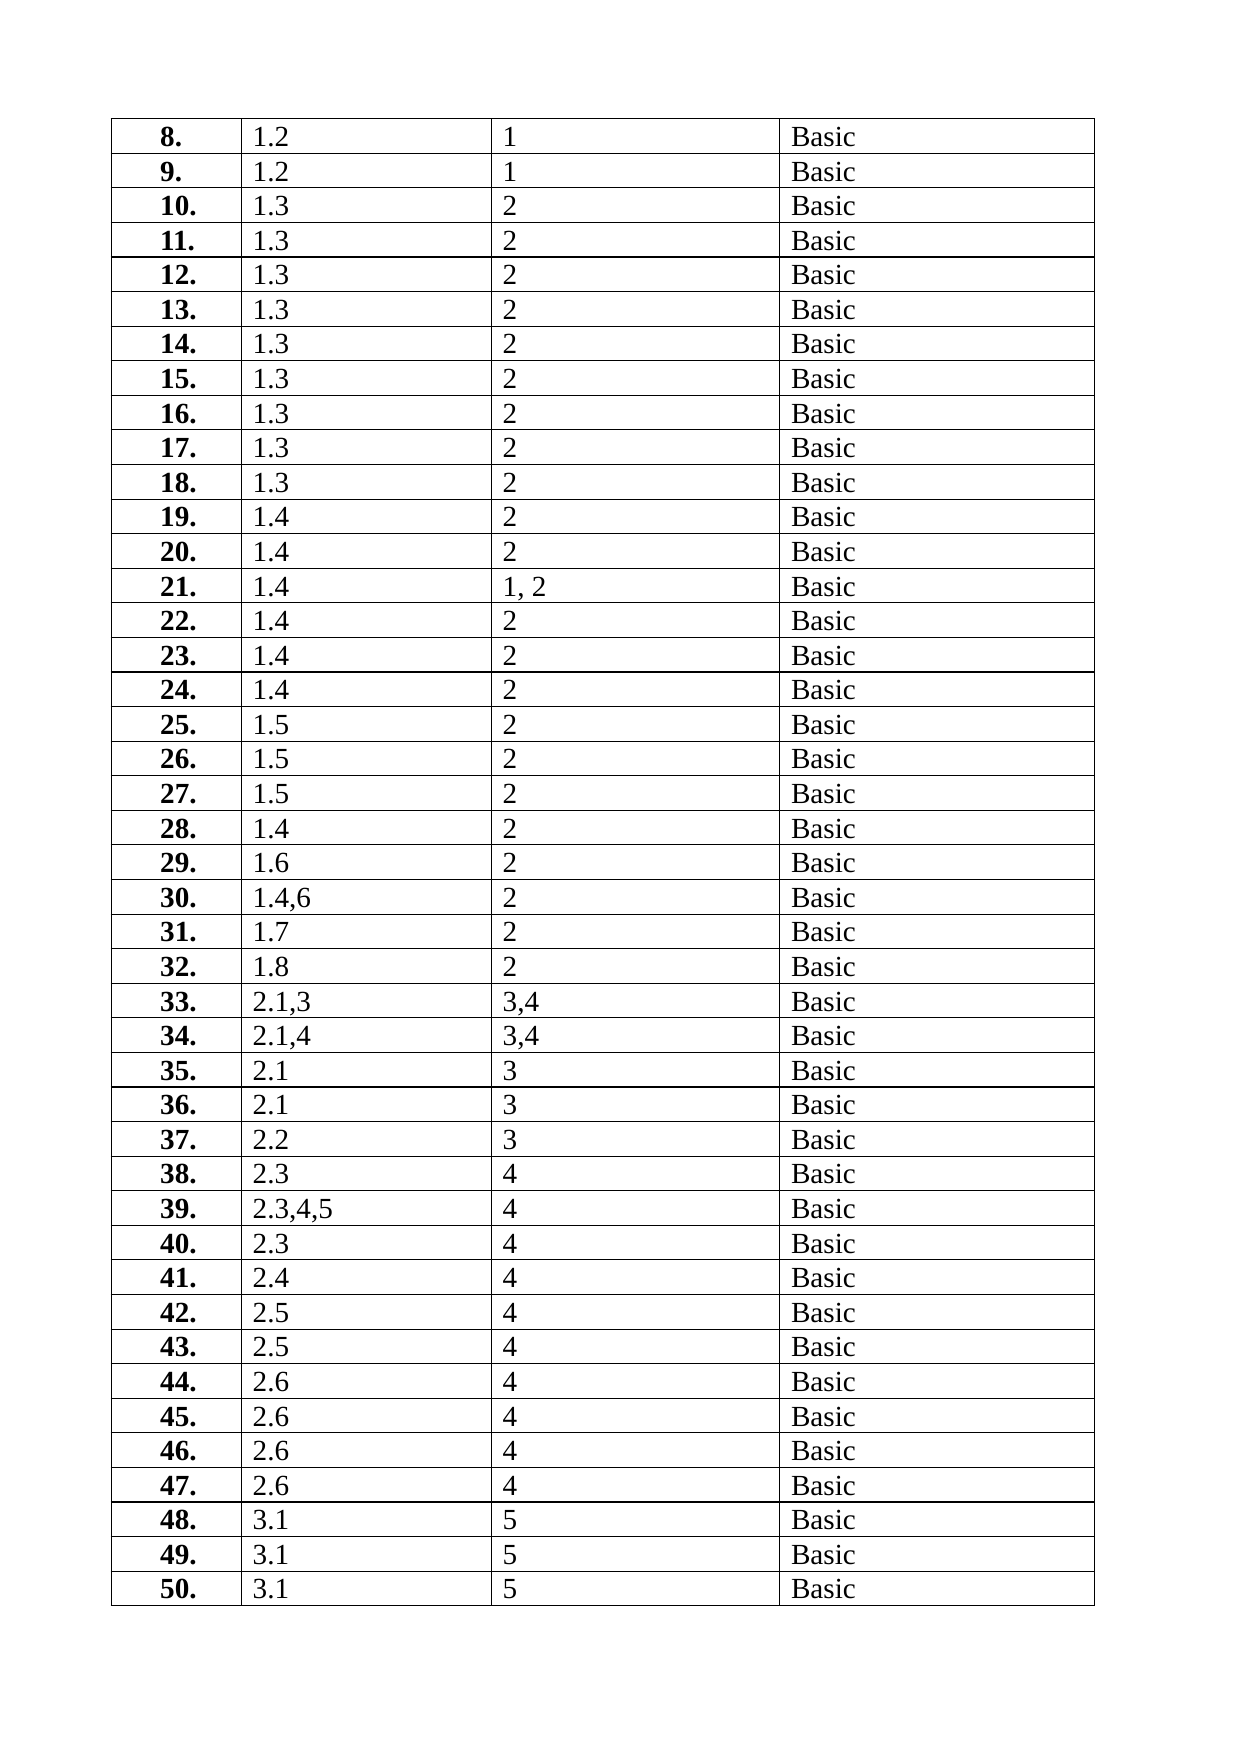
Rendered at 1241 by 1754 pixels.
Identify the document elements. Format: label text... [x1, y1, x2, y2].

table_cell Basic [780, 292, 1094, 326]
table_cell 1.4 [242, 569, 491, 602]
table_cell 1.3 [242, 223, 491, 256]
table_cell [112, 500, 241, 533]
table_cell 4 [492, 1364, 779, 1398]
table_cell 2 [492, 811, 779, 844]
table_cell Basic [780, 845, 1094, 879]
table_cell 2.1 [242, 1053, 491, 1086]
table_cell 3.1 [242, 1537, 491, 1571]
table_cell Basic [780, 603, 1094, 637]
table_cell 1.4 [242, 603, 491, 637]
table_cell Basic [780, 811, 1094, 844]
table_cell 2.6 [242, 1364, 491, 1398]
table_cell 4 [492, 1295, 779, 1328]
table_cell 1.3 [242, 396, 491, 429]
table_cell Basic [780, 500, 1094, 533]
table_cell Basic [780, 119, 1094, 153]
table_cell Basic [780, 1433, 1094, 1467]
table_cell 3,4 [492, 1018, 779, 1052]
table_cell Basic [780, 1295, 1094, 1328]
table_cell [112, 1537, 241, 1571]
table_cell [112, 292, 241, 326]
table_cell Basic [780, 1088, 1094, 1121]
table_cell 2 [492, 500, 779, 533]
table_cell 2 [492, 949, 779, 983]
table_cell 4 [492, 1191, 779, 1225]
table_cell 2 [492, 396, 779, 429]
table_cell 2 [492, 915, 779, 948]
table_cell 4 [492, 1260, 779, 1294]
table_cell [112, 776, 241, 810]
table_cell 1 [492, 154, 779, 187]
table_cell 2.1,3 [242, 984, 491, 1017]
table_cell [112, 1088, 241, 1121]
table_cell Basic [780, 1018, 1094, 1052]
table_cell Basic [780, 1399, 1094, 1432]
table_cell [112, 1572, 241, 1605]
table_cell [112, 742, 241, 775]
table_cell [112, 673, 241, 706]
table_cell 3.1 [242, 1572, 491, 1605]
table_cell 2.1,4 [242, 1018, 491, 1052]
table_cell 4 [492, 1157, 779, 1190]
table_cell 1 [492, 119, 779, 153]
table_cell 5 [492, 1537, 779, 1571]
table_cell Basic [780, 1537, 1094, 1571]
table_cell 2.6 [242, 1399, 491, 1432]
table_cell 2 [492, 188, 779, 222]
table_cell [112, 1433, 241, 1467]
table_cell 2 [492, 534, 779, 568]
table_cell 2 [492, 880, 779, 913]
table_cell 2.3 [242, 1226, 491, 1259]
table_cell Basic [780, 1260, 1094, 1294]
table_cell 2.3 [242, 1157, 491, 1190]
table_cell Basic [780, 1364, 1094, 1398]
table_cell [112, 430, 241, 464]
table_cell 2.2 [242, 1122, 491, 1156]
table_cell Basic [780, 1503, 1094, 1536]
table_cell Basic [780, 223, 1094, 256]
table_cell [112, 811, 241, 844]
table_cell [112, 1053, 241, 1086]
table_cell 2 [492, 707, 779, 741]
table_cell Basic [780, 1468, 1094, 1501]
table_cell 2 [492, 673, 779, 706]
table_cell 2.4 [242, 1260, 491, 1294]
table_cell [112, 188, 241, 222]
table_cell 1.3 [242, 465, 491, 498]
table_cell [112, 1191, 241, 1225]
table_cell 2 [492, 258, 779, 291]
table_cell [112, 949, 241, 983]
table_cell 2.3,4,5 [242, 1191, 491, 1225]
table_cell 1.4 [242, 500, 491, 533]
table_cell [112, 1503, 241, 1536]
table_cell 2.5 [242, 1330, 491, 1363]
table_cell Basic [780, 1053, 1094, 1086]
table_cell [112, 223, 241, 256]
table_cell 2 [492, 742, 779, 775]
table_cell 4 [492, 1226, 779, 1259]
table_cell Basic [780, 154, 1094, 187]
table_cell [112, 1468, 241, 1501]
table_cell [112, 465, 241, 498]
table_cell 1.3 [242, 258, 491, 291]
table_cell [112, 1330, 241, 1363]
table_cell 4 [492, 1468, 779, 1501]
table_cell 1.6 [242, 845, 491, 879]
table_cell Basic [780, 327, 1094, 360]
table_cell Basic [780, 673, 1094, 706]
table_cell 1.4,6 [242, 880, 491, 913]
table_cell [112, 638, 241, 671]
table_cell 2.1 [242, 1088, 491, 1121]
table_cell 2 [492, 430, 779, 464]
table_cell Basic [780, 1330, 1094, 1363]
table_cell [112, 1364, 241, 1398]
table_cell [112, 1157, 241, 1190]
table_cell Basic [780, 361, 1094, 395]
table_cell Basic [780, 1191, 1094, 1225]
table_cell Basic [780, 707, 1094, 741]
table_cell 4 [492, 1330, 779, 1363]
table_cell 1.8 [242, 949, 491, 983]
table_cell [112, 258, 241, 291]
table_cell 5 [492, 1572, 779, 1605]
table_cell 2 [492, 845, 779, 879]
table_cell 2 [492, 638, 779, 671]
table_cell 1.3 [242, 361, 491, 395]
table_cell 1.4 [242, 811, 491, 844]
table_cell 1.7 [242, 915, 491, 948]
table_cell Basic [780, 1572, 1094, 1605]
table_cell [112, 361, 241, 395]
table_cell [112, 707, 241, 741]
table_cell Basic [780, 1226, 1094, 1259]
table_cell [112, 984, 241, 1017]
table_cell 2 [492, 361, 779, 395]
table_cell 1.2 [242, 119, 491, 153]
table_cell Basic [780, 776, 1094, 810]
table_cell 5 [492, 1503, 779, 1536]
table_cell [112, 1122, 241, 1156]
table_cell [112, 845, 241, 879]
table_cell 2 [492, 327, 779, 360]
table_cell Basic [780, 188, 1094, 222]
table_cell 1.2 [242, 154, 491, 187]
table_cell Basic [780, 569, 1094, 602]
table_cell 3 [492, 1053, 779, 1086]
table_cell [112, 1226, 241, 1259]
table_cell Basic [780, 534, 1094, 568]
table_cell 1.3 [242, 188, 491, 222]
table_cell [112, 1295, 241, 1328]
table_cell Basic [780, 430, 1094, 464]
table_cell 2 [492, 776, 779, 810]
table_cell Basic [780, 1157, 1094, 1190]
table_cell 1, 2 [492, 569, 779, 602]
table_cell Basic [780, 984, 1094, 1017]
table_cell 2 [492, 465, 779, 498]
table_cell Basic [780, 949, 1094, 983]
table_cell 1.4 [242, 673, 491, 706]
table_cell [112, 915, 241, 948]
table_cell [112, 603, 241, 637]
table_cell [112, 154, 241, 187]
table_cell 2 [492, 603, 779, 637]
table_cell 1.3 [242, 327, 491, 360]
table_cell 4 [492, 1399, 779, 1432]
table_cell [112, 534, 241, 568]
table_cell 2.6 [242, 1433, 491, 1467]
table_cell 1.5 [242, 707, 491, 741]
table_cell 2 [492, 223, 779, 256]
table_cell Basic [780, 1122, 1094, 1156]
table_cell [112, 569, 241, 602]
table_cell [112, 1260, 241, 1294]
table_cell 3,4 [492, 984, 779, 1017]
table_cell 1.4 [242, 638, 491, 671]
table_cell [112, 396, 241, 429]
table_cell [112, 1399, 241, 1432]
table_cell Basic [780, 915, 1094, 948]
table_cell [112, 119, 241, 153]
table_cell 1.5 [242, 776, 491, 810]
table_cell [112, 880, 241, 913]
table_cell 2 [492, 292, 779, 326]
table_cell 3.1 [242, 1503, 491, 1536]
table_cell 1.3 [242, 430, 491, 464]
table_cell 4 [492, 1433, 779, 1467]
table_cell Basic [780, 638, 1094, 671]
table_cell 2.5 [242, 1295, 491, 1328]
table_cell Basic [780, 880, 1094, 913]
table_cell [112, 327, 241, 360]
table_cell 2.6 [242, 1468, 491, 1501]
table_cell 1.4 [242, 534, 491, 568]
table_cell 1.3 [242, 292, 491, 326]
table_cell Basic [780, 258, 1094, 291]
table_cell Basic [780, 742, 1094, 775]
table_cell 3 [492, 1088, 779, 1121]
table_cell Basic [780, 396, 1094, 429]
table_cell [112, 1018, 241, 1052]
table_cell 1.5 [242, 742, 491, 775]
table_cell 3 [492, 1122, 779, 1156]
table_cell Basic [780, 465, 1094, 498]
